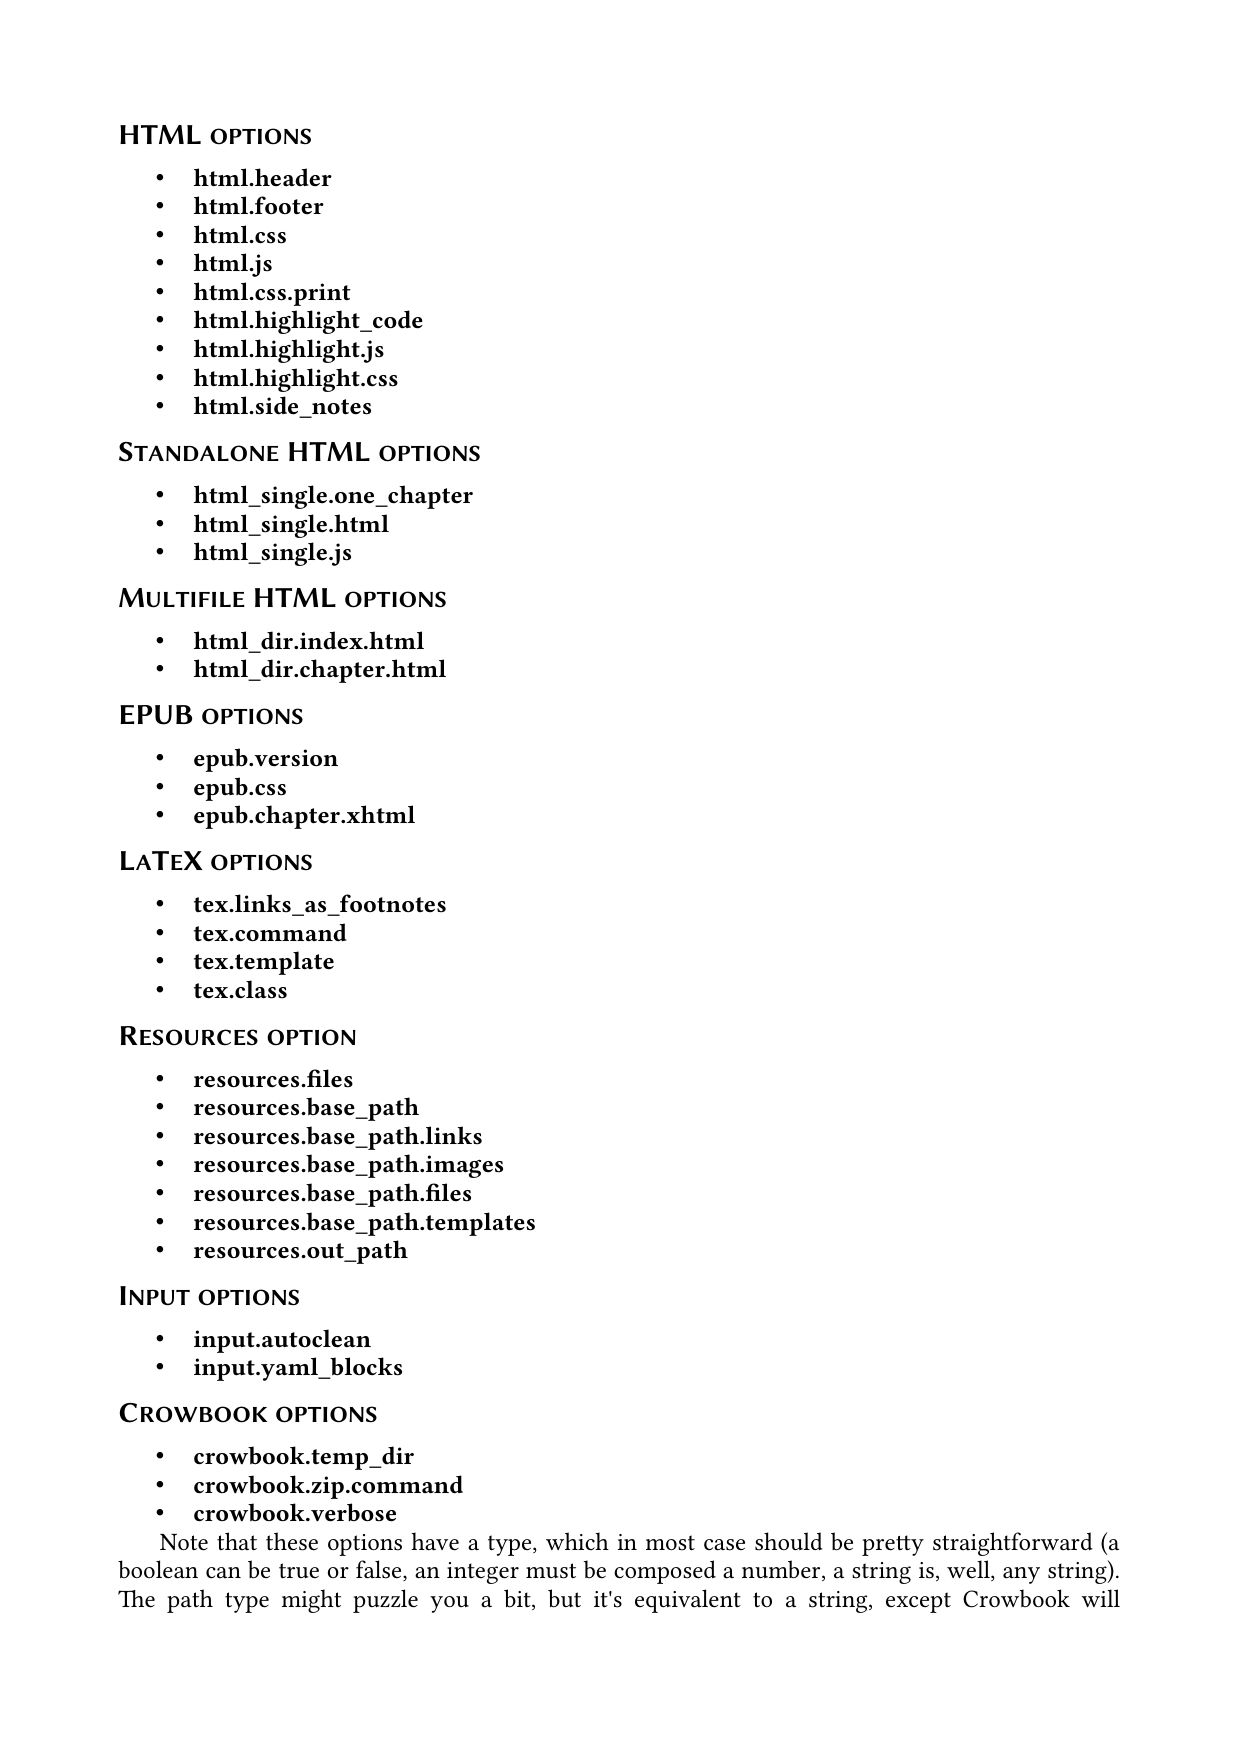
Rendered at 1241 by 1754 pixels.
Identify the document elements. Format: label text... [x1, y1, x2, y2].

list html_dir.chapter.html type: template path default value: not set Path of a chapter.html template [156, 656, 1122, 684]
list html_single.html type: template path default value: not set Path of an HTML template [156, 509, 1122, 538]
list tex.links_as_footnotes type: boolean default value: true Add foontotes to URL of links so they are readable when printed [156, 890, 1122, 919]
list input.yaml_blocks type: boolean default value: false Enable inline YAML blocks to override options set in config file [156, 1353, 1122, 1382]
list input.autoclean type: boolean default value: true Toggle cleaning of input markdown according to lang [156, 1325, 1122, 1353]
list html.js type: template path default value: not set Path of a javascript file [156, 249, 1122, 278]
list html.highlight_code type: boolean default value: true Provides syntax highlighting for code blocks (using highlight.js) [156, 307, 1122, 335]
list html.css type: template path default value: not set Path of a stylesheet for HTML rendering [156, 221, 1122, 249]
subtitle Standalone HTML options [118, 435, 1122, 468]
subtitle Multifile HTML options [118, 581, 1122, 614]
list resources.base_path.images type: path default value: . Set base path but only for images. Useless if resources.base_path is set. [156, 1150, 1122, 1179]
subtitle Resources option [118, 1019, 1122, 1052]
list html.footer type: string default value: not set Custom footer to display at the end of HTML file(s) [156, 192, 1122, 221]
list tex.command type: string default value: pdflatex LaTeX command to use for generating PDF [156, 919, 1122, 947]
subtitle EPUB options [118, 699, 1122, 732]
list html.highlight.css type: template path default value: not set Set another highlight.js CSS theme than the default one [156, 364, 1122, 392]
list tex.class type: string default value: book LaTeX class to use [156, 976, 1122, 1004]
list epub.css type: template path default value: not set Path of a stylesheet for EPUB [156, 773, 1122, 801]
list epub.version type: integer default value: 2 EPUB version to generate (2 or 3) [156, 744, 1122, 773]
list html_single.one_chapter type: boolean default value: false Display only one chapter at a time (with a button to display all) [156, 481, 1122, 509]
list resources.base_path.links type: path default value: not set Set base path but only for links. Useless if resources.base_path is set. [156, 1122, 1122, 1150]
list resources.base_path type: path default value: not set Path where to find resources (in the source tree). By default, links and images are relative to the Markdown file. If this is set, it will be to this path. [156, 1093, 1122, 1122]
subtitle LaTeX options [118, 844, 1122, 878]
list html_single.js type: template path default value: not set Path of a javascript file [156, 538, 1122, 567]
list html.css.print type: template path default value: not set Path of a media print stylesheet for HTML rendering [156, 278, 1122, 307]
subtitle HTML options [118, 118, 1122, 151]
list resources.out_path type: path default value: data Paths where additional resources should be copied in the EPUB file or HTML directory [156, 1236, 1122, 1264]
list crowbook.zip.command type: string default value: zip Command to use to zip files (for EPUB/ODT) [156, 1471, 1122, 1499]
list html.header type: string default value: not set Custom header to display at the beginning of html file(s) [156, 164, 1122, 192]
list epub.chapter.xhtml type: template path default value: not set Path of an xhtml template for each chapter [156, 801, 1122, 830]
subtitle Crowbook options [118, 1397, 1122, 1430]
list crowbook.temp_dir type: path default value: `` Path where to create a temporary directory (default: uses result from Rust's std::env::temp_dir()) [156, 1442, 1122, 1471]
list tex.template type: template path default value: not set Path of a LaTeX template file [156, 947, 1122, 976]
list html.side_notes type: boolean default value: false Display footnotes as side notes in HTML/Epub (experimental) [156, 392, 1122, 421]
subtitle Input options [118, 1279, 1122, 1312]
list resources.base_path.templates type: path default value: . Set base path but only for templates files. Useless if resources.base_path is set. [156, 1207, 1122, 1236]
list html_dir.index.html type: template path default value: not set Path of index.html template [156, 627, 1122, 656]
text Note that these options have a type, which in most case should be pretty straightforward (a boolean can be true or false, an integer must be composed a number, a string is, well, any string). The path type might puzzle you a bit, but it's equivalent to a string, except Crowbook will [118, 1528, 1122, 1613]
list resources.base_path.files type: path default value: . Set base path but only for additional files. Useless if resources.base_path is set. [156, 1179, 1122, 1207]
list resources.files type: string default value: not set Whitespace-separated list of files to embed in e.g. EPUB file; useful for including e.g. fonts [156, 1065, 1122, 1093]
list html.highlight.js type: template path default value: not set Set another highlight.js version than the bundled one [156, 335, 1122, 364]
list crowbook.verbose type: boolean default value: false Make Crowbook display more messages [156, 1499, 1122, 1528]
